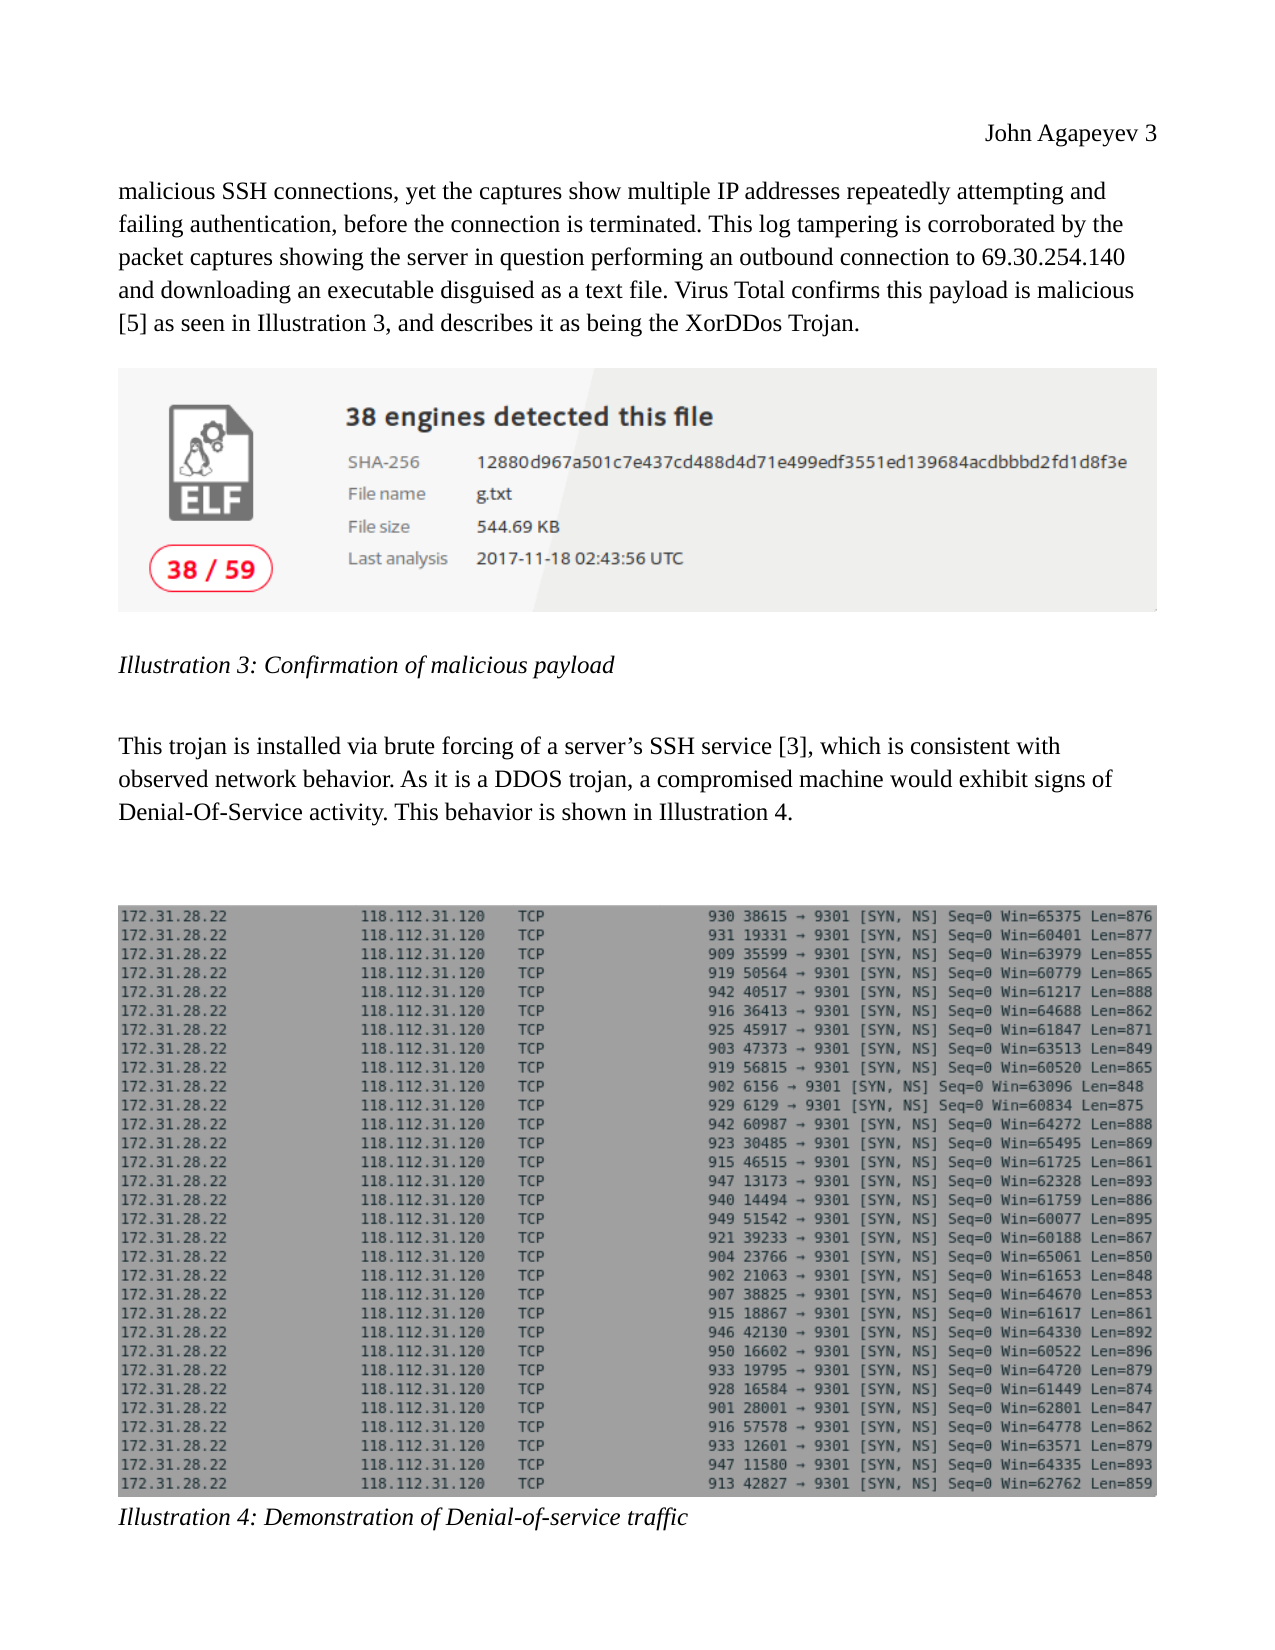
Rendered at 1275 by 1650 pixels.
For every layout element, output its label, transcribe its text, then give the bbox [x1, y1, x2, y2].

text malicious SSH connections, yet the captures show multiple IP addresses repeatedly attempting and failing authentication, before the connection is terminated. This log tampering is corroborated by the packet captures showing the server in question performing an outbound connection to 69.30.254.140 and downloading an executable disguised as a text file. Virus Total confirms this payload is malicious [5] as seen in Illustration 3, and describes it as being the XorDDos Trojan. [118, 176, 1157, 337]
picture [118, 905, 1157, 1497]
picture [118, 368, 1157, 612]
text This trojan is installed via brute forcing of a server’s SSH service [3], which is consistent with observed network behavior. As it is a DDOS trojan, a compromised machine would exhibit signs of Denial-Of-Service activity. This behavior is shown in Illustration 4. [118, 731, 1157, 826]
text Illustration 4: Demonstration of Denial-of-service traffic [118, 1497, 1157, 1530]
text Illustration 3: Confirmation of malicious payload [118, 612, 1157, 679]
